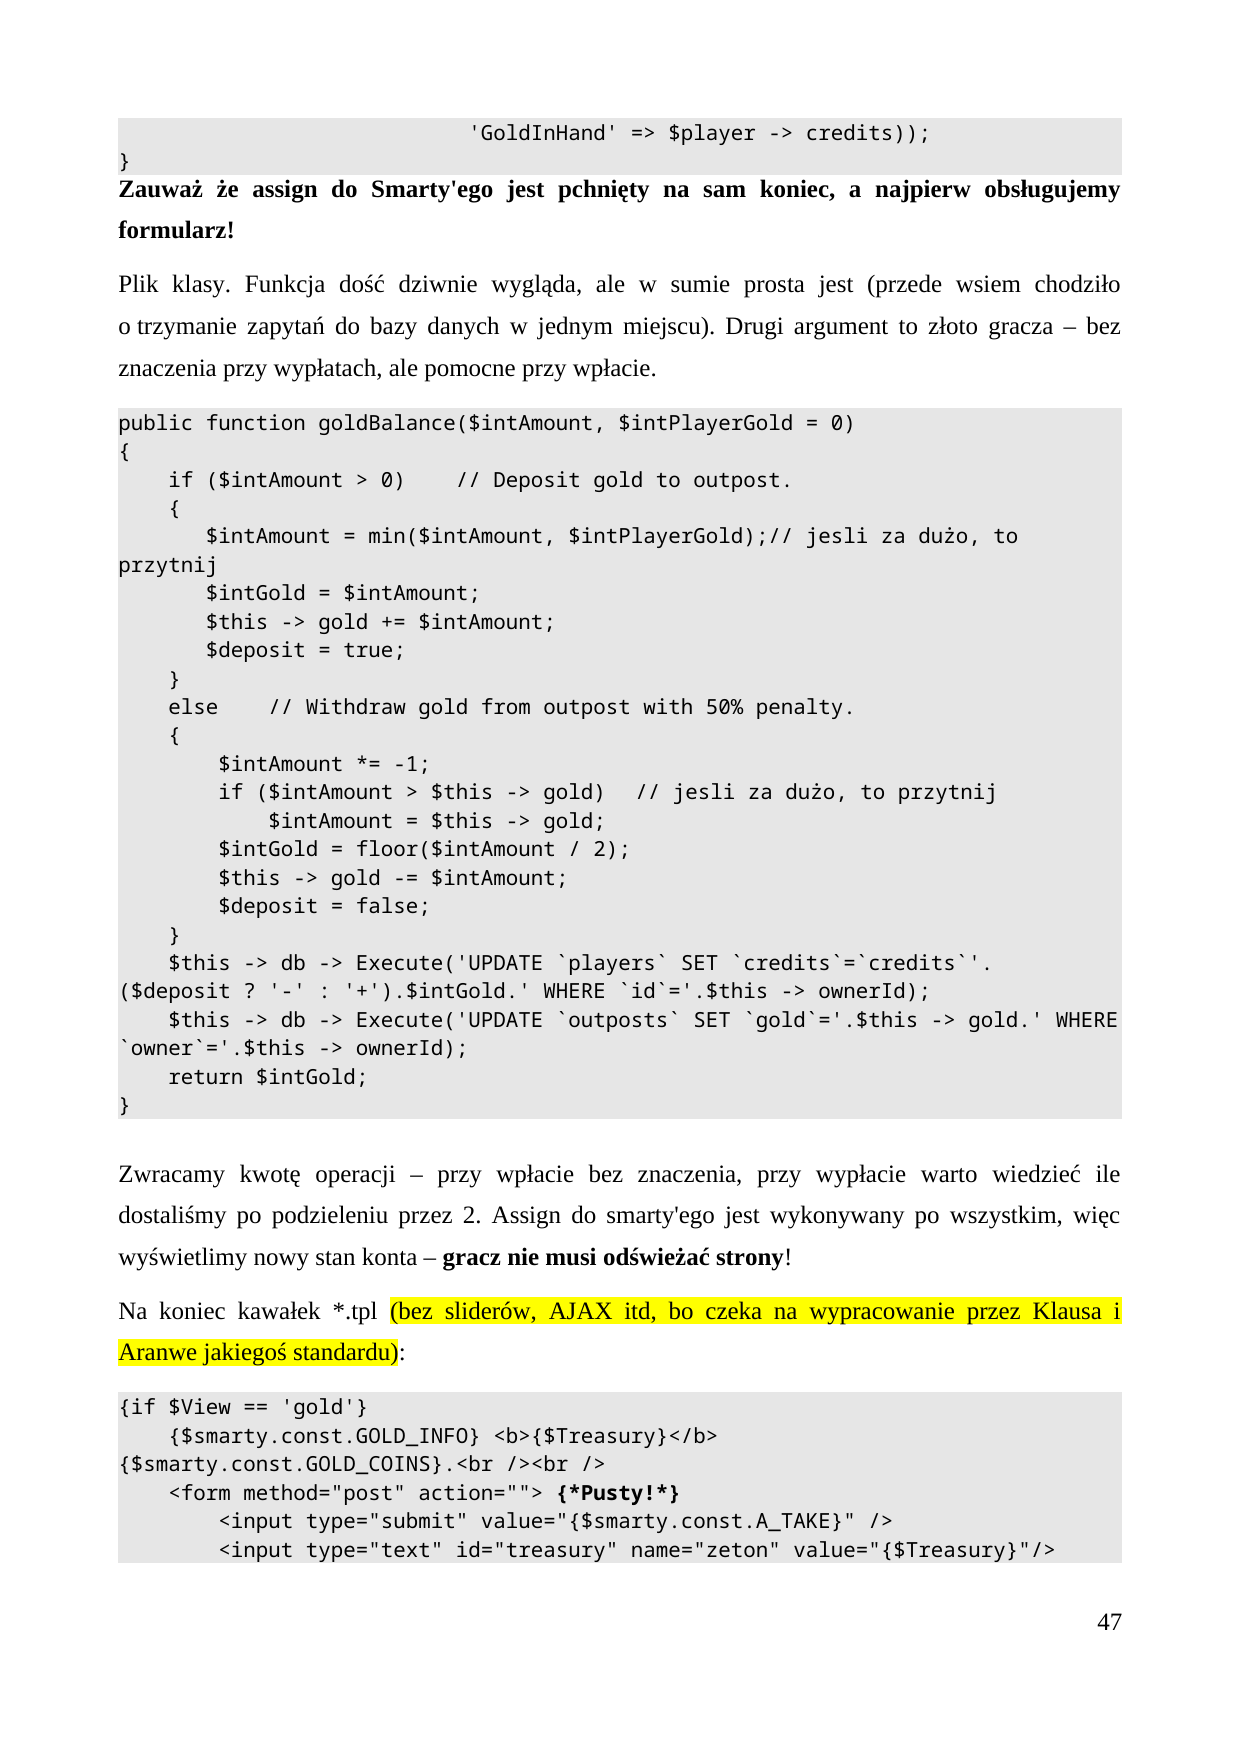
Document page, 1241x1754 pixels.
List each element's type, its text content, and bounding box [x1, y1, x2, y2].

text $intGold = $intAmount; [118, 578, 1122, 607]
text {if $View == 'gold'} [118, 1392, 1122, 1421]
text { [118, 493, 1122, 522]
text <input type="text" id="treasury" name="zeton" value="{$Treasury}"/> [118, 1535, 1122, 1563]
text <form method="post" action=""> {*Pusty!*} [118, 1478, 1122, 1506]
text $intAmount = min($intAmount, $intPlayerGold);// jesli za dużo, to przytnij [118, 522, 1122, 578]
text {$smarty.const.GOLD_INFO} <b>{$Treasury}</b> {$smarty.const.GOLD_COINS}.<br /><br /> [118, 1421, 1122, 1478]
text $this -> db -> Execute('UPDATE `outposts` SET `gold`='.$this -> gold.' WHERE `owner`='.$this -> ownerId); [118, 1005, 1122, 1062]
text } [118, 664, 1122, 692]
text $this -> gold -= $intAmount; [118, 863, 1122, 891]
text Zwracamy kwotę operacji – przy wpłacie bez znaczenia, przy wypłacie warto wiedzieć ile dostaliśmy po podzieleniu przez 2. Assign do smarty'ego jest wykonywany po wszystkim, więc wyświetlimy nowy stan konta – gracz nie musi odświeżać strony! [118, 1160, 1122, 1271]
text if ($intAmount > 0) // Deposit gold to outpost. [118, 465, 1122, 493]
text 'GoldInHand' => $player -> credits)); [118, 118, 1122, 147]
text <input type="submit" value="{$smarty.const.A_TAKE}" /> [118, 1506, 1122, 1535]
text { [118, 721, 1122, 749]
text Na koniec kawałek *.tpl (bez sliderów, AJAX itd, bo czeka na wypracowanie przez Klausa i Aranwe jakiegoś standardu): [118, 1297, 1122, 1366]
text $deposit = true; [118, 635, 1122, 664]
text $intAmount = $this -> gold; [118, 806, 1122, 834]
text Plik klasy. Funkcja dość dziwnie wygląda, ale w sumie prosta jest (przede wsiem chodziło o trzymanie zapytań do bazy danych w jednym miejscu). Drugi argument to złoto gracza – bez znaczenia przy wypłatach, ale pomocne przy wpłacie. [118, 271, 1122, 381]
text if ($intAmount > $this -> gold) // jesli za dużo, to przytnij [118, 777, 1122, 806]
text } [118, 147, 1122, 175]
text $this -> db -> Execute('UPDATE `players` SET `credits`=`credits`'.($deposit ? '-' : '+').$intGold.' WHERE `id`='.$this -> ownerId); [118, 948, 1122, 1005]
text Zauważ że assign do Smarty'ego jest pchnięty na sam koniec, a najpierw obsługujemy formularz! [118, 175, 1122, 244]
text $intAmount *= -1; [118, 749, 1122, 777]
text } [118, 920, 1122, 948]
text { [118, 436, 1122, 465]
text $intGold = floor($intAmount / 2); [118, 834, 1122, 863]
text $deposit = false; [118, 891, 1122, 920]
text return $intGold; [118, 1062, 1122, 1090]
text public function goldBalance($intAmount, $intPlayerGold = 0) [118, 408, 1122, 436]
text $this -> gold += $intAmount; [118, 607, 1122, 635]
text } [118, 1090, 1122, 1119]
text else // Withdraw gold from outpost with 50% penalty. [118, 692, 1122, 721]
